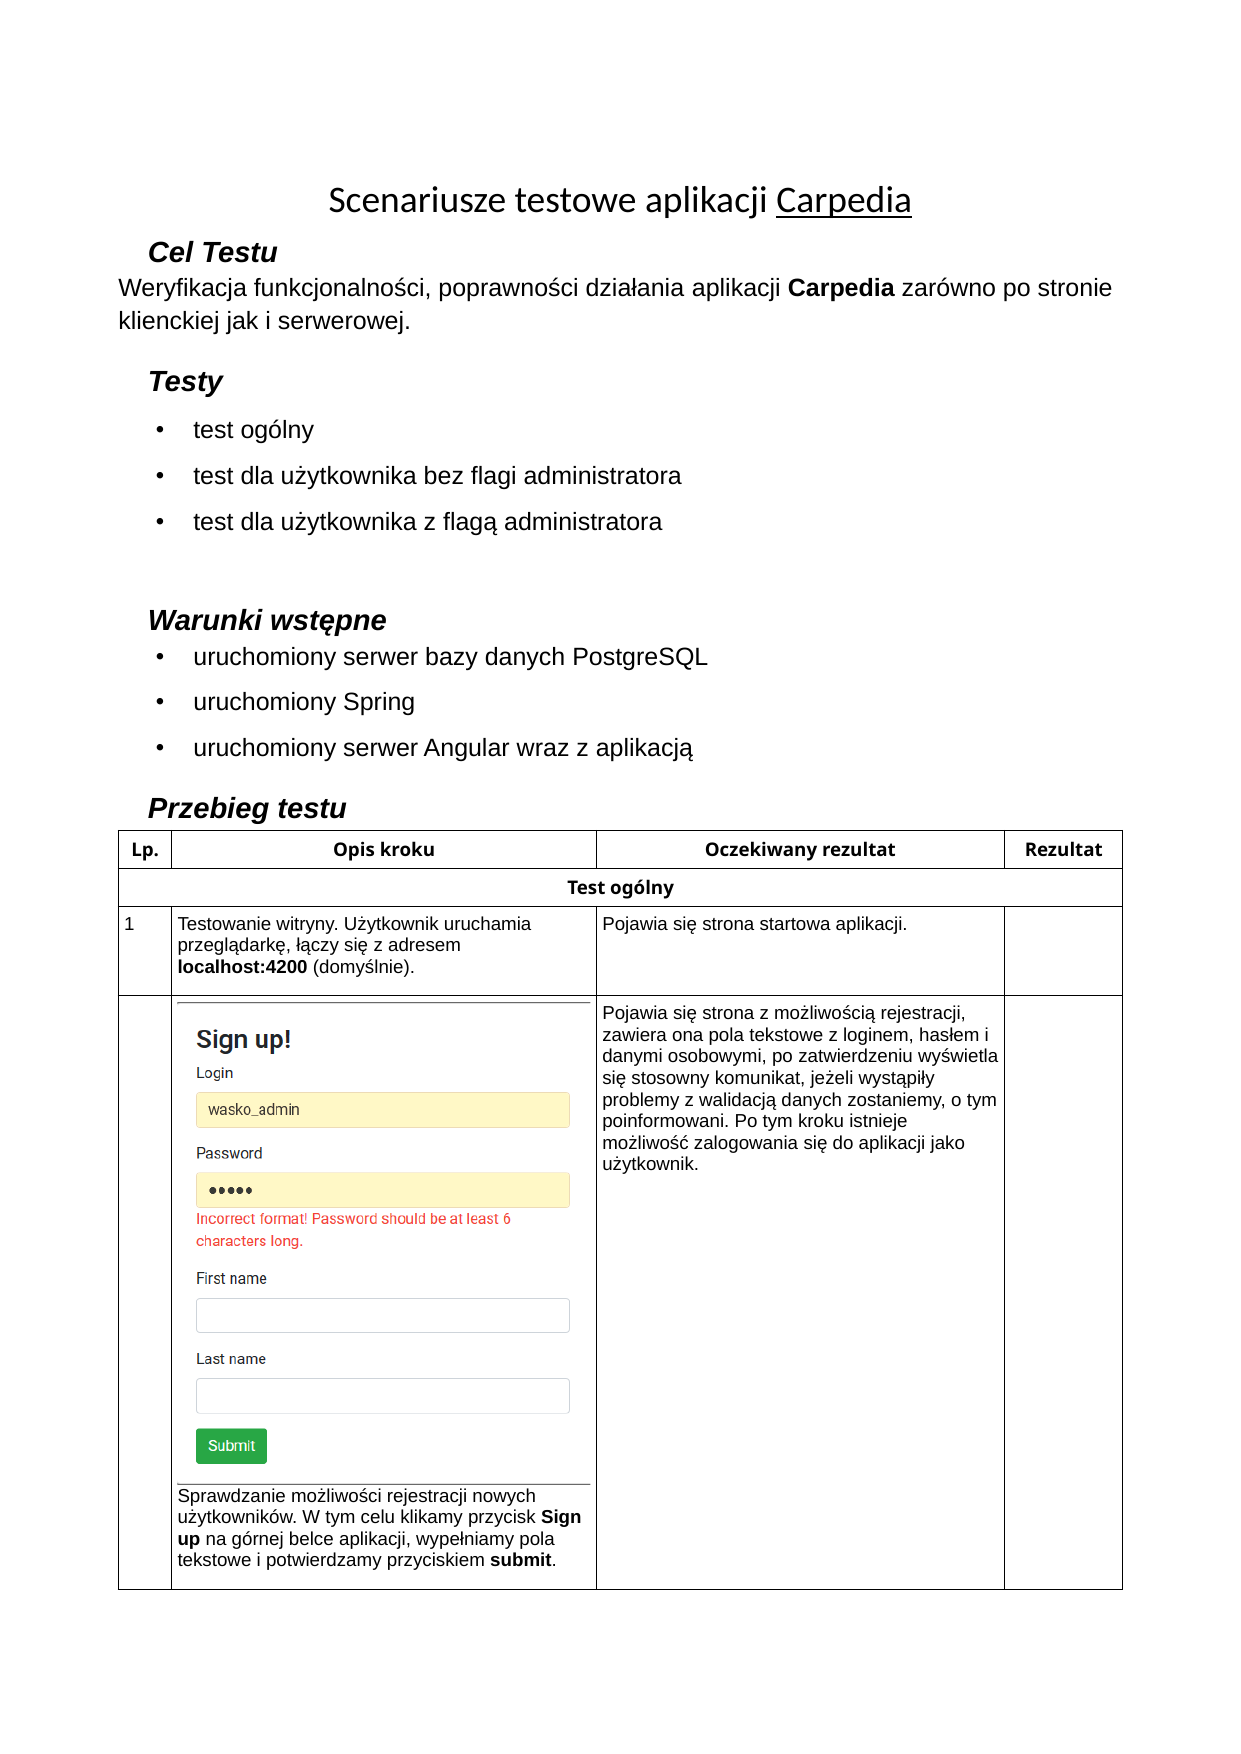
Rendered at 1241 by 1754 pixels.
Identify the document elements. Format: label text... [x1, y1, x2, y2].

list test dla użytkownika bez flagi administratora [156, 461, 1122, 490]
table_cell Testowanie witryny. Użytkownik uruchamia przeglądarkę, łączy się z adresem localhost:4200 (domyślnie). [172, 907, 596, 995]
text Cel Testu [148, 235, 1122, 268]
table_cell Sprawdzanie możliwości rejestracji nowych użytkowników. W tym celu klikamy przycisk Sign up na górnej belce aplikacji, wypełniamy pola tekstowe i potwierdzamy przyciskiem submit. [172, 996, 596, 1589]
text Weryfikacja funkcjonalności, poprawności działania aplikacji Carpedia zarówno po stronie klienckiej jak i serwerowej. [118, 273, 1122, 335]
list test dla użytkownika z flagą administratora [156, 507, 1122, 535]
table_header Lp. [119, 831, 171, 868]
table_cell Pojawia się strona startowa aplikacji. [597, 907, 1004, 995]
text Warunki wstępne [148, 603, 1122, 637]
list uruchomiony serwer Angular wraz z aplikacją [156, 733, 1122, 762]
table_cell [1005, 996, 1122, 1589]
table_header Rezultat [1005, 831, 1122, 868]
table_header Opis kroku [172, 831, 596, 868]
table_header Oczekiwany rezultat [597, 831, 1004, 868]
text Testy [148, 364, 1122, 398]
list test ogólny [156, 415, 1122, 444]
table_cell 1 [119, 907, 171, 995]
list uruchomiony Spring [156, 687, 1122, 716]
text Scenariusze testowe aplikacji Carpedia [118, 176, 1122, 222]
table_cell [119, 996, 171, 1589]
table_cell Test ogólny [119, 869, 1122, 906]
table_cell [1005, 907, 1122, 995]
picture [177, 1002, 591, 1485]
text Przebieg testu [148, 791, 1122, 825]
table_cell Pojawia się strona z możliwością rejestracji, zawiera ona pola tekstowe z loginem, hasłem i danymi osobowymi, po zatwierdzeniu wyświetla się stosowny komunikat, jeżeli wystąpiły problemy z walidacją danych zostaniemy, o tym poinformowani. Po tym kroku istnieje możliwość zalogowania się do aplikacji jako użytkownik. [597, 996, 1004, 1589]
list uruchomiony serwer bazy danych PostgreSQL [156, 642, 1122, 671]
